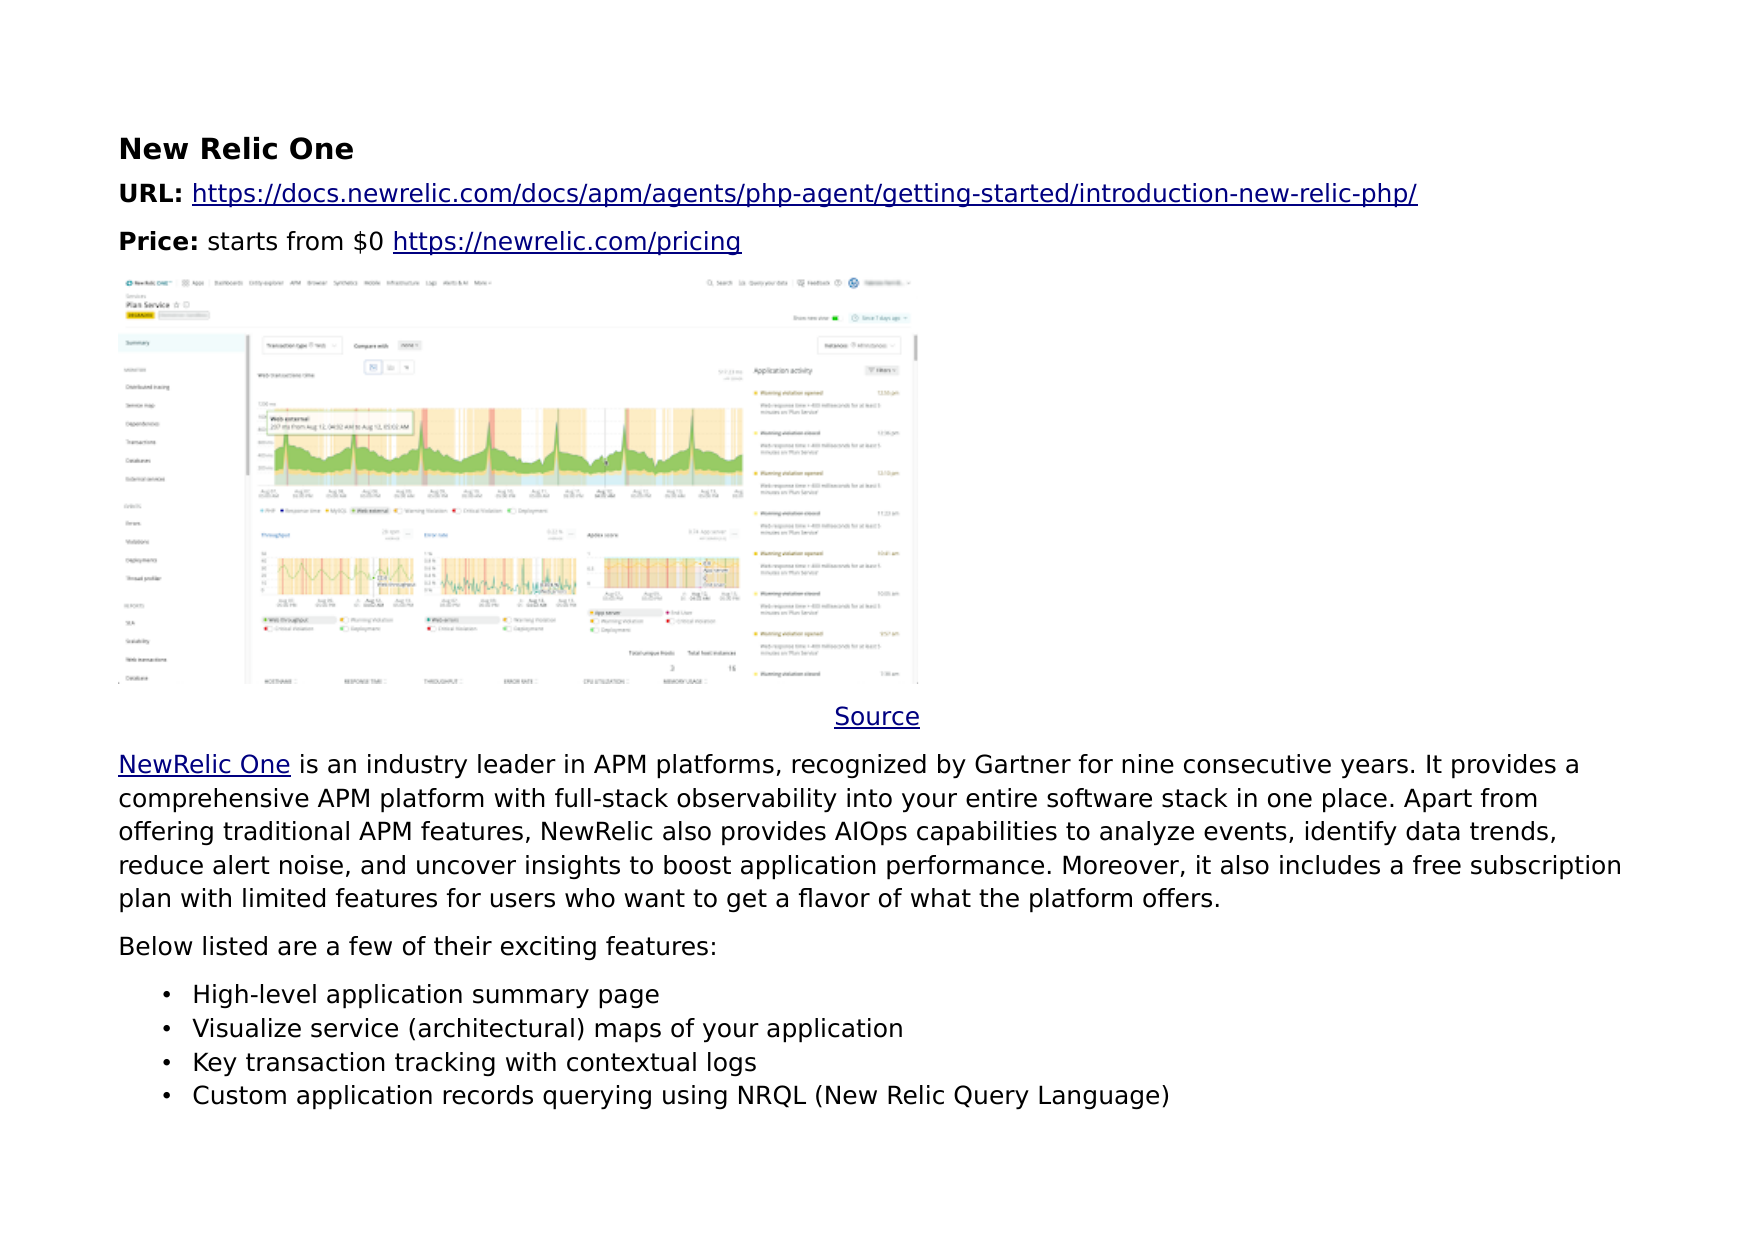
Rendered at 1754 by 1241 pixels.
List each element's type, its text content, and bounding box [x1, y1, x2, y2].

text Below listed are a few of their exciting features: [118, 933, 1636, 962]
text URL: https://docs.newrelic.com/docs/apm/agents/php-agent/getting-started/introduction-new-relic-php/ [118, 179, 1636, 208]
list Key transaction tracking with contextual logs [162, 1048, 1636, 1077]
list Custom application records querying using NRQL (New Relic Query Language) [162, 1081, 1636, 1111]
text NewRelic One is an industry leader in APM platforms, recognized by Gartner for nine consecutive years. It provides a comprehensive APM platform with full-stack observability into your entire software stack in one place. Apart from offering traditional APM features, NewRelic also provides AIOps capabilities to analyze events, identify data trends, reduce alert noise, and uncover insights to boost application performance. Moreover, it also includes a free subscription plan with limited features for users who want to get a flavor of what the platform offers. [118, 750, 1636, 914]
text Source [118, 702, 1636, 731]
subtitle New Relic One [118, 133, 1636, 167]
list Visualize service (architectural) maps of your application [162, 1014, 1636, 1043]
picture [118, 275, 919, 684]
list High-level application summary page [162, 981, 1636, 1010]
text Price: starts from $0 https://newrelic.com/pricing [118, 227, 1636, 256]
